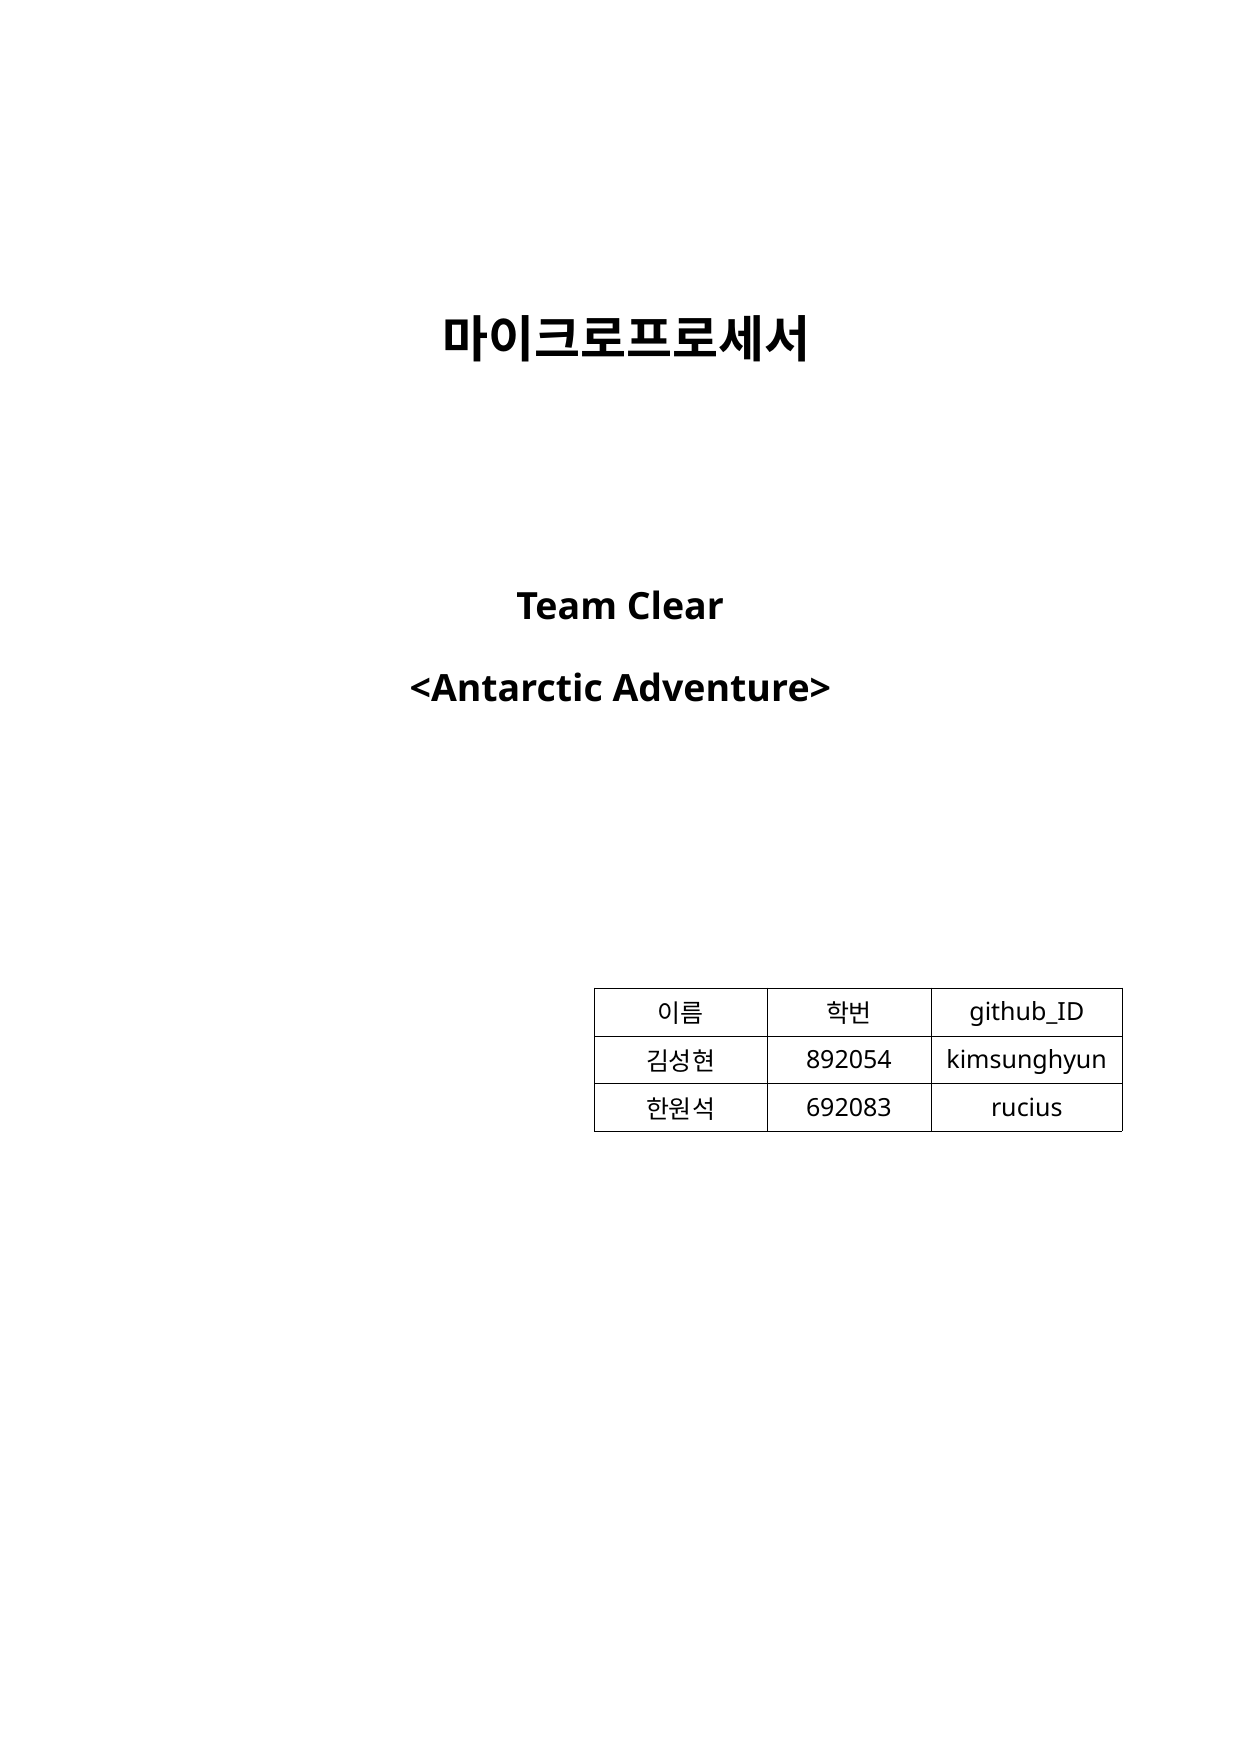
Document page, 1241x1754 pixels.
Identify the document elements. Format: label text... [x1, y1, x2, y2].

table_header 학번 [768, 989, 931, 1036]
text 마이크로프로세서 [118, 300, 1122, 372]
text <Antarctic Adventure> [118, 661, 1122, 712]
table_cell 892054 [768, 1037, 931, 1083]
table_cell 692083 [768, 1084, 931, 1131]
table_header github_ID [932, 989, 1122, 1036]
table_header 이름 [595, 989, 767, 1036]
text Team Clear [118, 579, 1122, 630]
table_cell 김성현 [595, 1037, 767, 1083]
table_cell rucius [932, 1084, 1122, 1131]
table_cell 한원석 [595, 1084, 767, 1131]
table_cell kimsunghyun [932, 1037, 1122, 1083]
